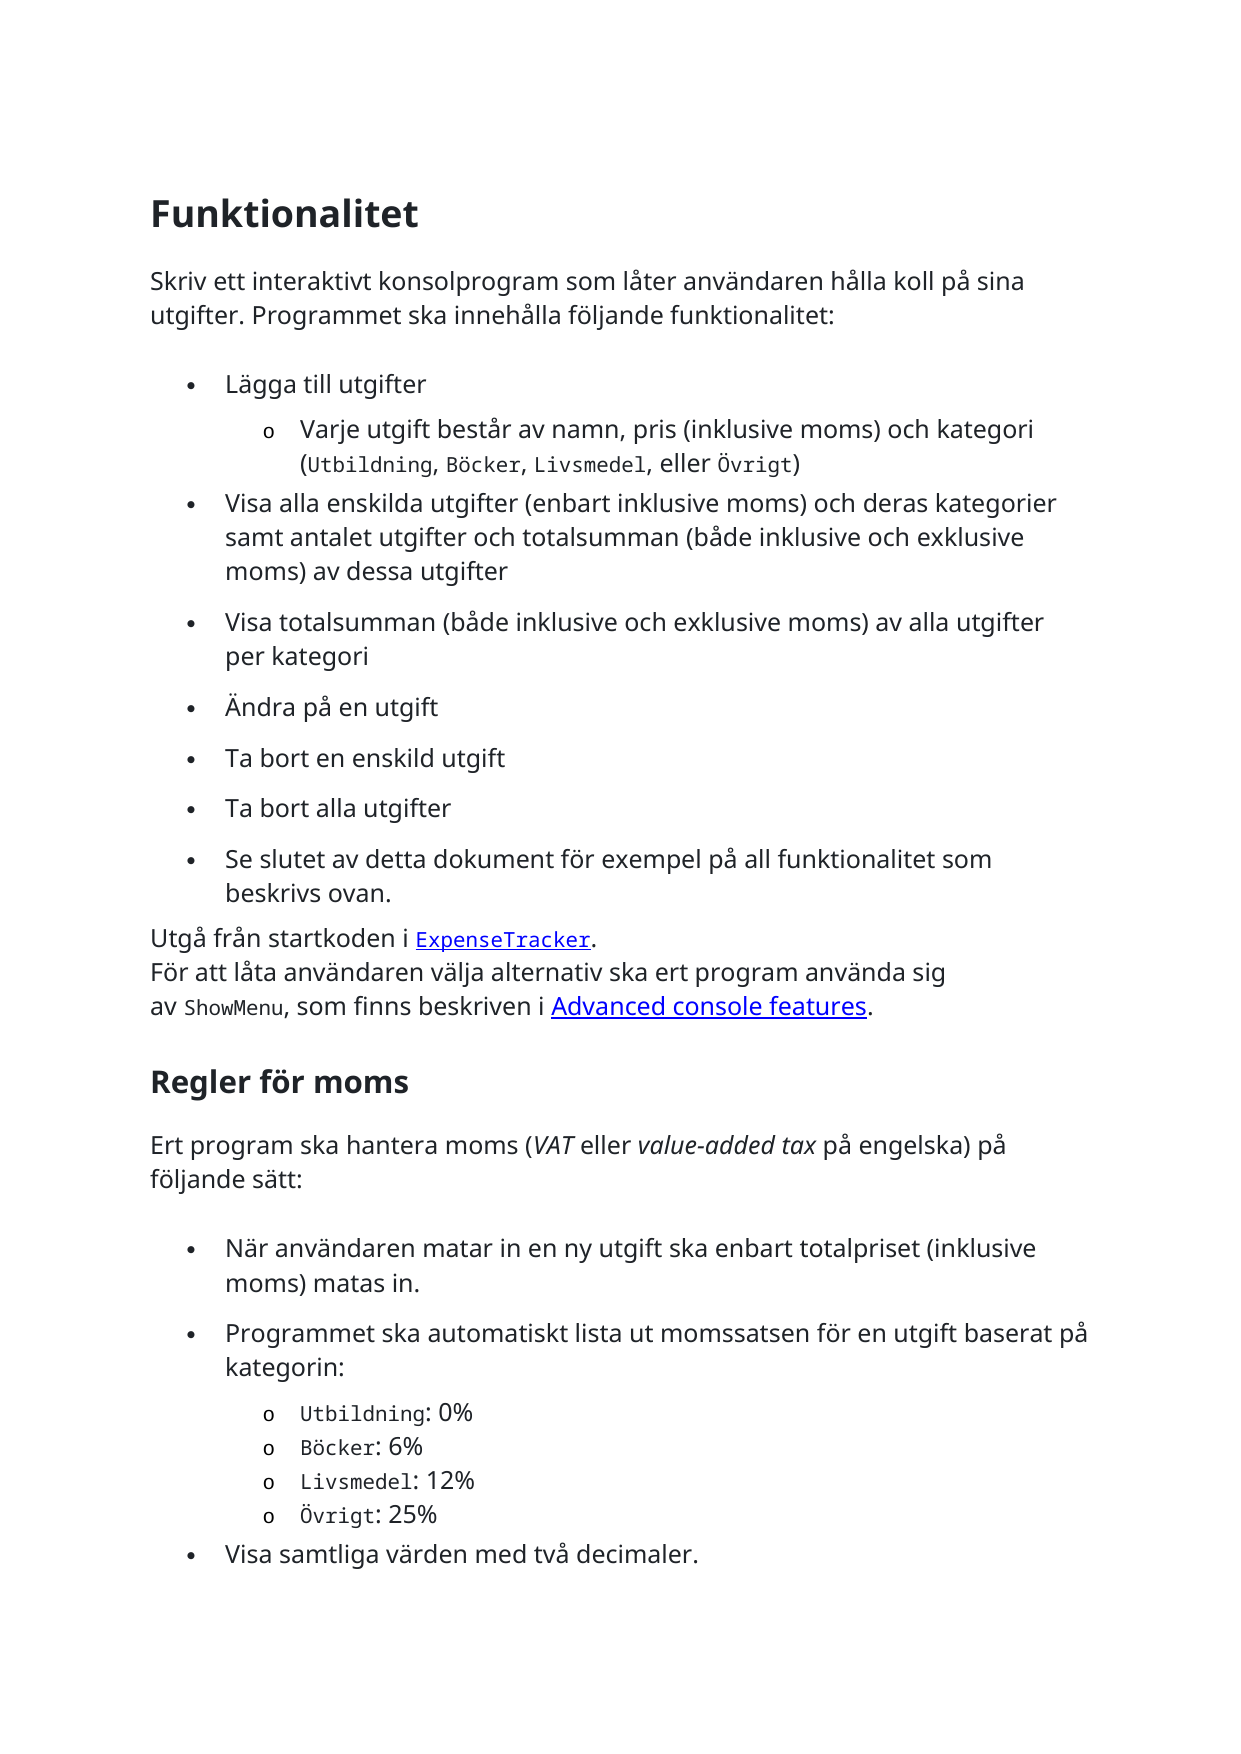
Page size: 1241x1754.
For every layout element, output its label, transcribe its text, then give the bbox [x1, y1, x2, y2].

text Ert program ska hantera moms (VAT eller value-added tax på engelska) på följande sätt: [150, 1128, 1090, 1196]
text Skriv ett interaktivt konsolprogram som låter användaren hålla koll på sina utgifter. Programmet ska innehålla följande funktionalitet: [150, 263, 1090, 332]
list Böcker: 6% [262, 1428, 1090, 1463]
list Livsmedel: 12% [262, 1463, 1090, 1497]
list Övrigt: 25% [262, 1497, 1090, 1531]
list Ta bort alla utgifter [187, 791, 1090, 825]
list Se slutet av detta dokument för exempel på all funktionalitet som beskrivs ovan. [187, 842, 1090, 910]
list När användaren matar in en ny utgift ska enbart totalpriset (inklusive moms) matas in. [187, 1231, 1090, 1299]
list Ändra på en utgift [187, 689, 1090, 724]
list Programmet ska automatiskt lista ut momssatsen för en utgift baserat på kategorin: [187, 1316, 1090, 1384]
list Varje utgift består av namn, pris (inklusive moms) och kategori (Utbildning, Böcker, Livsmedel, eller Övrigt) [262, 412, 1090, 480]
list Visa samtliga värden med två decimaler. [187, 1537, 1090, 1571]
list Utbildning: 0% [262, 1394, 1090, 1428]
subtitle Funktionalitet [150, 187, 1090, 238]
list Visa alla enskilda utgifter (enbart inklusive moms) och deras kategorier samt antalet utgifter och totalsumman (både inklusive och exklusive moms) av dessa utgifter [187, 486, 1090, 588]
text För att låta användaren välja alternativ ska ert program använda sig av ShowMenu, som finns beskriven i Advanced console features. [150, 954, 1090, 1022]
list Visa totalsumman (både inklusive och exklusive moms) av alla utgifter per kategori [187, 605, 1090, 673]
list Ta bort en enskild utgift [187, 740, 1090, 774]
subtitle Regler för moms [150, 1060, 1090, 1103]
text Utgå från startkoden i ExpenseTracker. [150, 920, 1090, 954]
list Lägga till utgifter [187, 367, 1090, 401]
